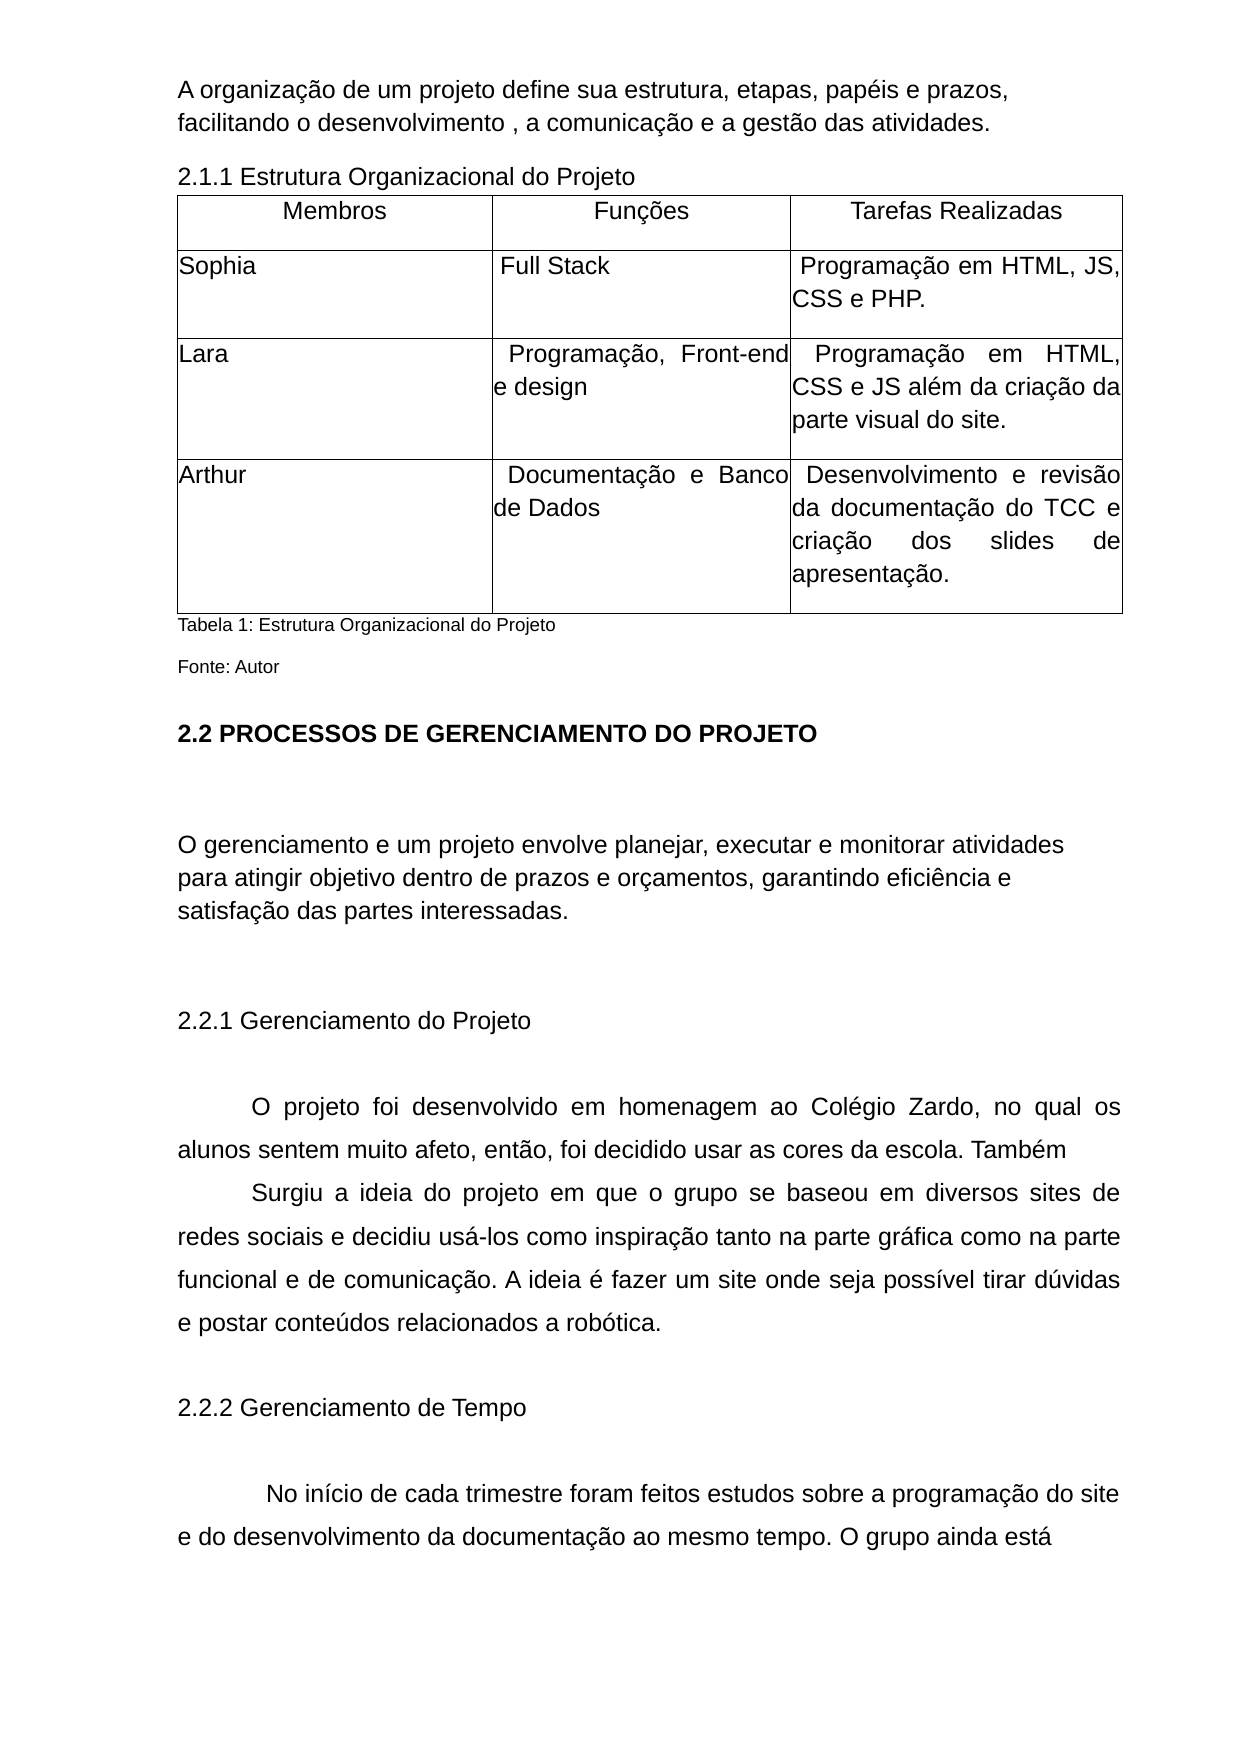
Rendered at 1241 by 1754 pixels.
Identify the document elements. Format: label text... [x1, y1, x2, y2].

table_cell Lara [178, 339, 492, 459]
subtitle 2.1.1 Estrutura Organizacional do Projeto [177, 162, 1122, 191]
table_header Funções [493, 196, 790, 250]
text Surgiu a ideia do projeto em que o grupo se baseou em diversos sites de redes sociais e decidiu usá-los como inspiração tanto na parte gráfica como na parte funcional e de comunicação. A ideia é fazer um site onde seja possível tirar dúvidas e postar conteúdos relacionados a robótica. [177, 1178, 1122, 1337]
text Fonte: Autor [177, 656, 1122, 678]
table_cell Sophia [178, 251, 492, 338]
table_cell Arthur [178, 460, 492, 613]
table_header Tarefas Realizadas [791, 196, 1122, 250]
subtitle 2.2.1 Gerenciamento do Projeto [177, 1006, 1122, 1035]
text Tabela 1: Estrutura Organizacional do Projeto [177, 614, 1122, 635]
subtitle O gerenciamento e um projeto envolve planejar, executar e monitorar atividades para atingir objetivo dentro de prazos e orçamentos, garantindo eficiência e satisfação das partes interessadas. [177, 830, 1122, 924]
text 2.2.2 Gerenciamento de Tempo [177, 1393, 1122, 1422]
table_cell Programação em HTML, JS, CSS e PHP. [791, 251, 1122, 338]
table_cell Full Stack [493, 251, 790, 338]
table_header Membros [178, 196, 492, 250]
table_cell Desenvolvimento e revisão da documentação do TCC e criação dos slides de apresentação. [791, 460, 1122, 613]
text No início de cada trimestre foram feitos estudos sobre a programação do site e do desenvolvimento da documentação ao mesmo tempo. O grupo ainda está [177, 1479, 1122, 1551]
table_cell Programação, Front-end e design [493, 339, 790, 459]
text O projeto foi desenvolvido em homenagem ao Colégio Zardo, no qual os alunos sentem muito afeto, então, foi decidido usar as cores da escola. Também [177, 1092, 1122, 1164]
table_cell Documentação e Banco de Dados [493, 460, 790, 613]
table_cell Programação em HTML, CSS e JS além da criação da parte visual do site. [791, 339, 1122, 459]
subtitle A organização de um projeto define sua estrutura, etapas, papéis e prazos, facilitando o desenvolvimento , a comunicação e a gestão das atividades. [177, 75, 1122, 137]
subtitle 2.2 PROCESSOS DE GERENCIAMENTO DO PROJETO [177, 719, 1122, 748]
